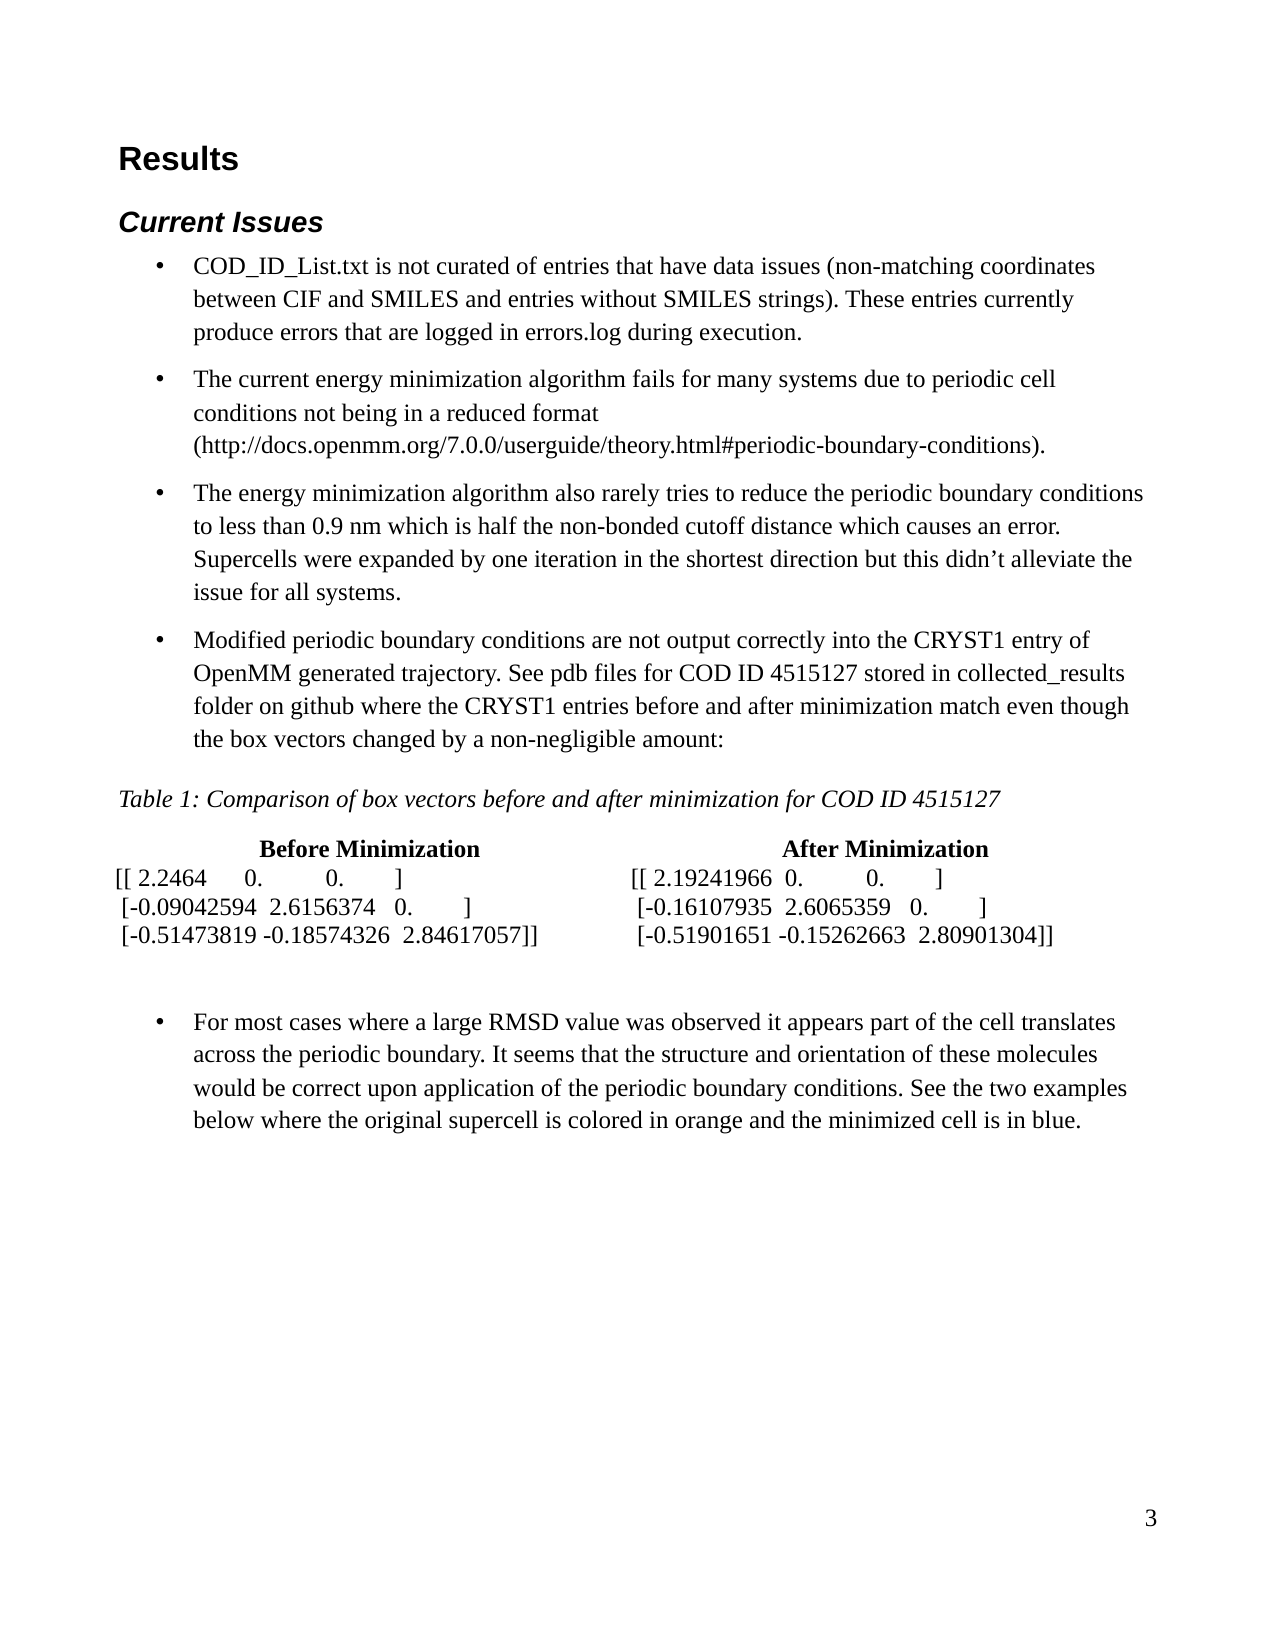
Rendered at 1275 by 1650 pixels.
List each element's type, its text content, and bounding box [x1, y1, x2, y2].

list Modified periodic boundary conditions are not output correctly into the CRYST1 entry of OpenMM generated trajectory. See pdb files for COD ID 4515127 stored in collected_results folder on github where the CRYST1 entries before and after minimization match even though the box vectors changed by a non-negligible amount: [156, 625, 1157, 753]
text Table 1: Comparison of box vectors before and after minimization for COD ID 4515127 [118, 784, 1157, 813]
table_header Before Minimization [112, 825, 627, 863]
subtitle Current Issues [118, 205, 1157, 238]
list The current energy minimization algorithm fails for many systems due to periodic cell conditions not being in a reduced format (http://docs.openmm.org/7.0.0/userguide/theory.html#periodic-boundary-conditions). [156, 364, 1157, 459]
list For most cases where a large RMSD value was observed it appears part of the cell translates across the periodic boundary. It seems that the structure and orientation of these molecules would be correct upon application of the periodic boundary conditions. See the two examples below where the original supercell is colored in orange and the minimized cell is in blue. [156, 1007, 1157, 1134]
table_header After Minimization [628, 825, 1143, 863]
table_cell [[ 2.2464 0. 0. ] [-0.09042594 2.6156374 0. ] [-0.51473819 -0.18574326 2.84617057]] [112, 863, 627, 949]
list The energy minimization algorithm also rarely tries to reduce the periodic boundary conditions to less than 0.9 nm which is half the non-bonded cutoff distance which causes an error. Supercells were expanded by one iteration in the shortest direction but this didn’t alleviate the issue for all systems. [156, 478, 1157, 606]
list COD_ID_List.txt is not curated of entries that have data issues (non-matching coordinates between CIF and SMILES and entries without SMILES strings). These entries currently produce errors that are logged in errors.log during execution. [156, 251, 1157, 346]
subtitle Results [118, 139, 1157, 178]
table_cell [[ 2.19241966 0. 0. ] [-0.16107935 2.6065359 0. ] [-0.51901651 -0.15262663 2.80901304]] [628, 863, 1143, 949]
